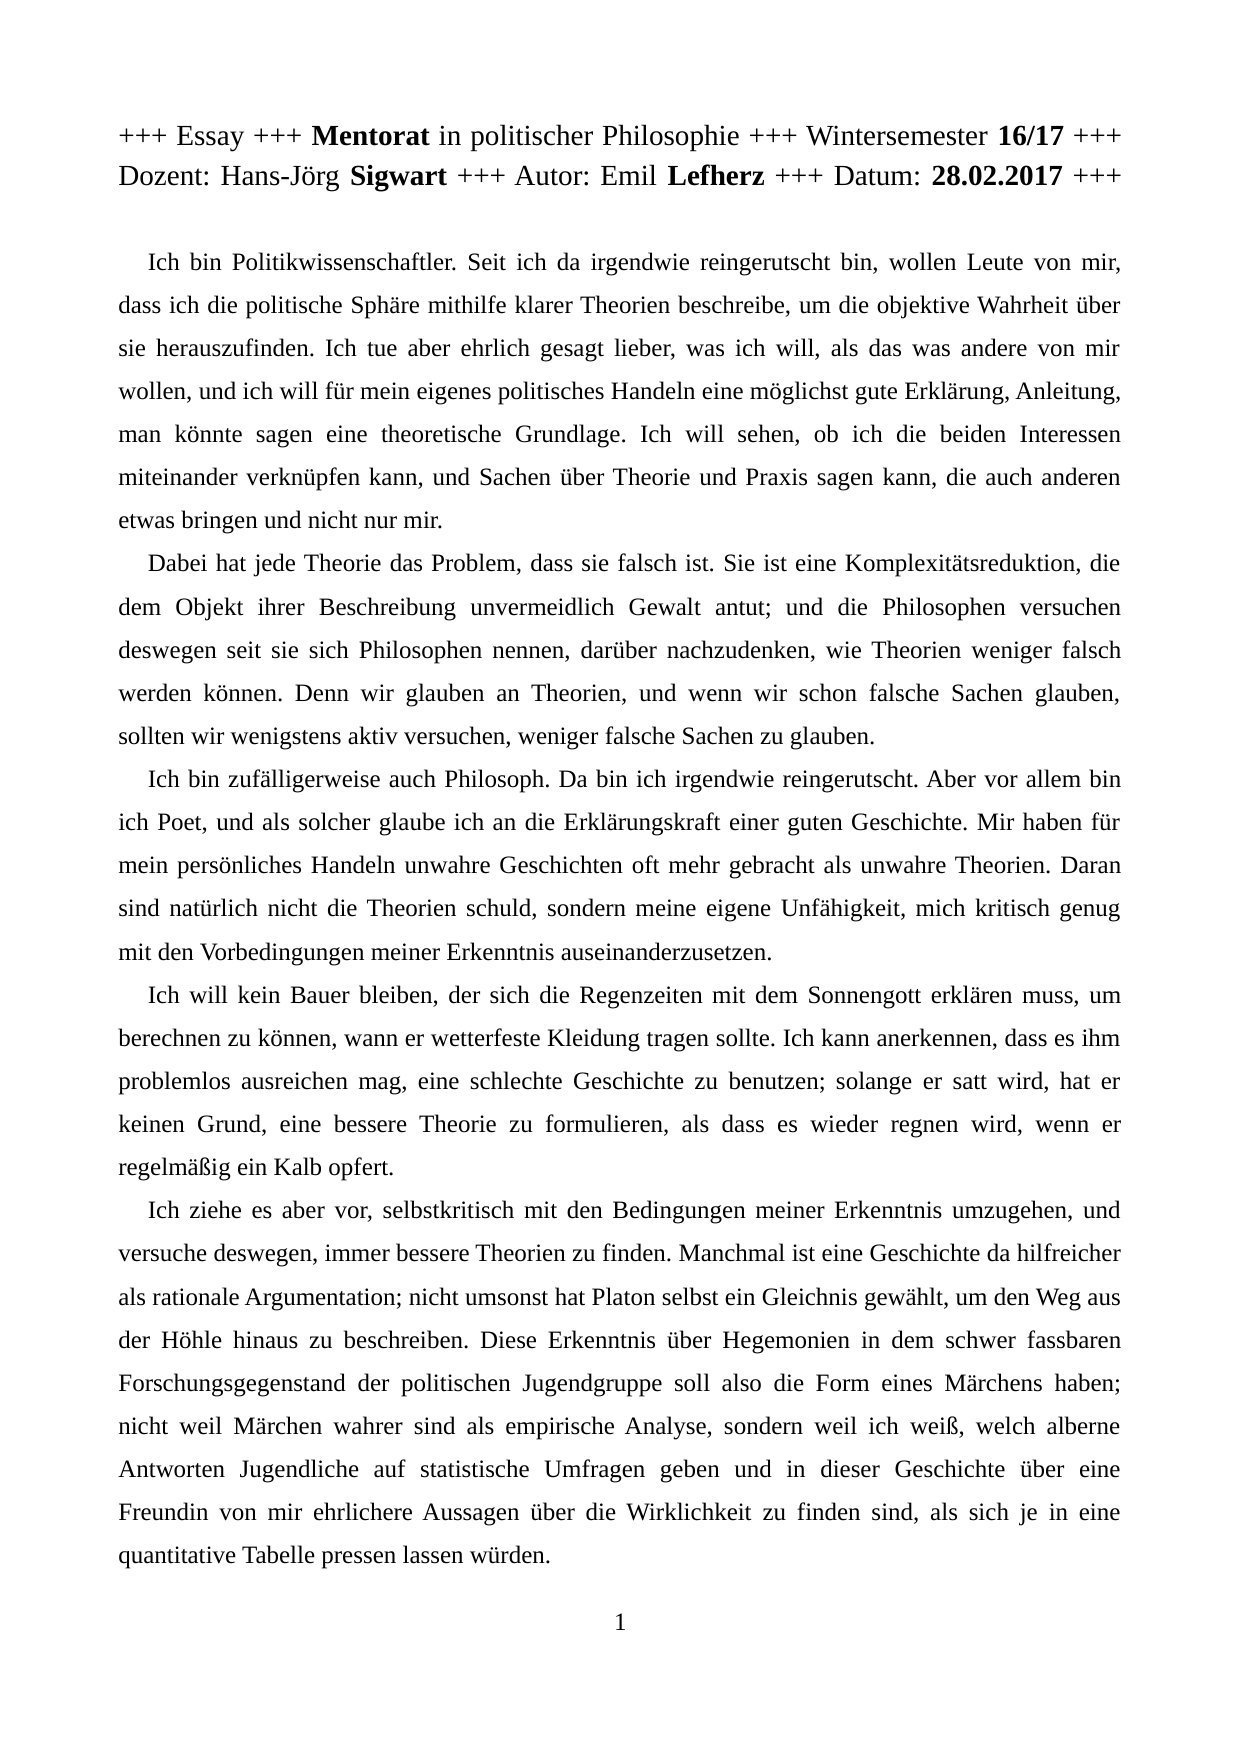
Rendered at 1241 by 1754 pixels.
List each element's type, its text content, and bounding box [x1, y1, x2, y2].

text Ich ziehe es aber vor, selbstkritisch mit den Bedingungen meiner Erkenntnis umzugehen, und versuche deswegen, immer bessere Theorien zu finden. Manchmal ist eine Geschichte da hilfreicher als rationale Argumentation; nicht umsonst hat Platon selbst ein Gleichnis gewählt, um den Weg aus der Höhle hinaus zu beschreiben. Diese Erkenntnis über Hegemonien in dem schwer fassbaren Forschungsgegenstand der politischen Jugendgruppe soll also die Form eines Märchens haben; nicht weil Märchen wahrer sind als empirische Analyse, sondern weil ich weiß, welch alberne Antworten Jugendliche auf statistische Umfragen geben und in dieser Geschichte über eine Freundin von mir ehrlichere Aussagen über die Wirklichkeit zu finden sind, als sich je in eine quantitative Tabelle pressen lassen würden. [118, 1195, 1122, 1569]
text +++ Essay +++ Mentorat in politischer Philosophie +++ Wintersemester 16/17 +++ Dozent: Hans-Jörg Sigwart +++ Autor: Emil Lefherz +++ Datum: 28.02.2017 +++ [118, 118, 1122, 226]
text Ich bin zufälligerweise auch Philosoph. Da bin ich irgendwie reingerutscht. Aber vor allem bin ich Poet, und als solcher glaube ich an die Erklärungskraft einer guten Geschichte. Mir haben für mein persönliches Handeln unwahre Geschichten oft mehr gebracht als unwahre Theorien. Daran sind natürlich nicht die Theorien schuld, sondern meine eigene Unfähigkeit, mich kritisch genug mit den Vorbedingungen meiner Erkenntnis auseinanderzusetzen. [118, 764, 1122, 965]
text Ich will kein Bauer bleiben, der sich die Regenzeiten mit dem Sonnengott erklären muss, um berechnen zu können, wann er wetterfeste Kleidung tragen sollte. Ich kann anerkennen, dass es ihm problemlos ausreichen mag, eine schlechte Geschichte zu benutzen; solange er satt wird, hat er keinen Grund, eine bessere Theorie zu formulieren, als dass es wieder regnen wird, wenn er regelmäßig ein Kalb opfert. [118, 980, 1122, 1181]
text Ich bin Politikwissenschaftler. Seit ich da irgendwie reingerutscht bin, wollen Leute von mir, dass ich die politische Sphäre mithilfe klarer Theorien beschreibe, um die objektive Wahrheit über sie herauszufinden. Ich tue aber ehrlich gesagt lieber, was ich will, als das was andere von mir wollen, und ich will für mein eigenes politisches Handeln eine möglichst gute Erklärung, Anleitung, man könnte sagen eine theoretische Grundlage. Ich will sehen, ob ich die beiden Interessen miteinander verknüpfen kann, und Sachen über Theorie und Praxis sagen kann, die auch anderen etwas bringen und nicht nur mir. [118, 247, 1122, 534]
text Dabei hat jede Theorie das Problem, dass sie falsch ist. Sie ist eine Komplexitätsreduktion, die dem Objekt ihrer Beschreibung unvermeidlich Gewalt antut; und die Philosophen versuchen deswegen seit sie sich Philosophen nennen, darüber nachzudenken, wie Theorien weniger falsch werden können. Denn wir glauben an Theorien, und wenn wir schon falsche Sachen glauben, sollten wir wenigstens aktiv versuchen, weniger falsche Sachen zu glauben. [118, 548, 1122, 750]
